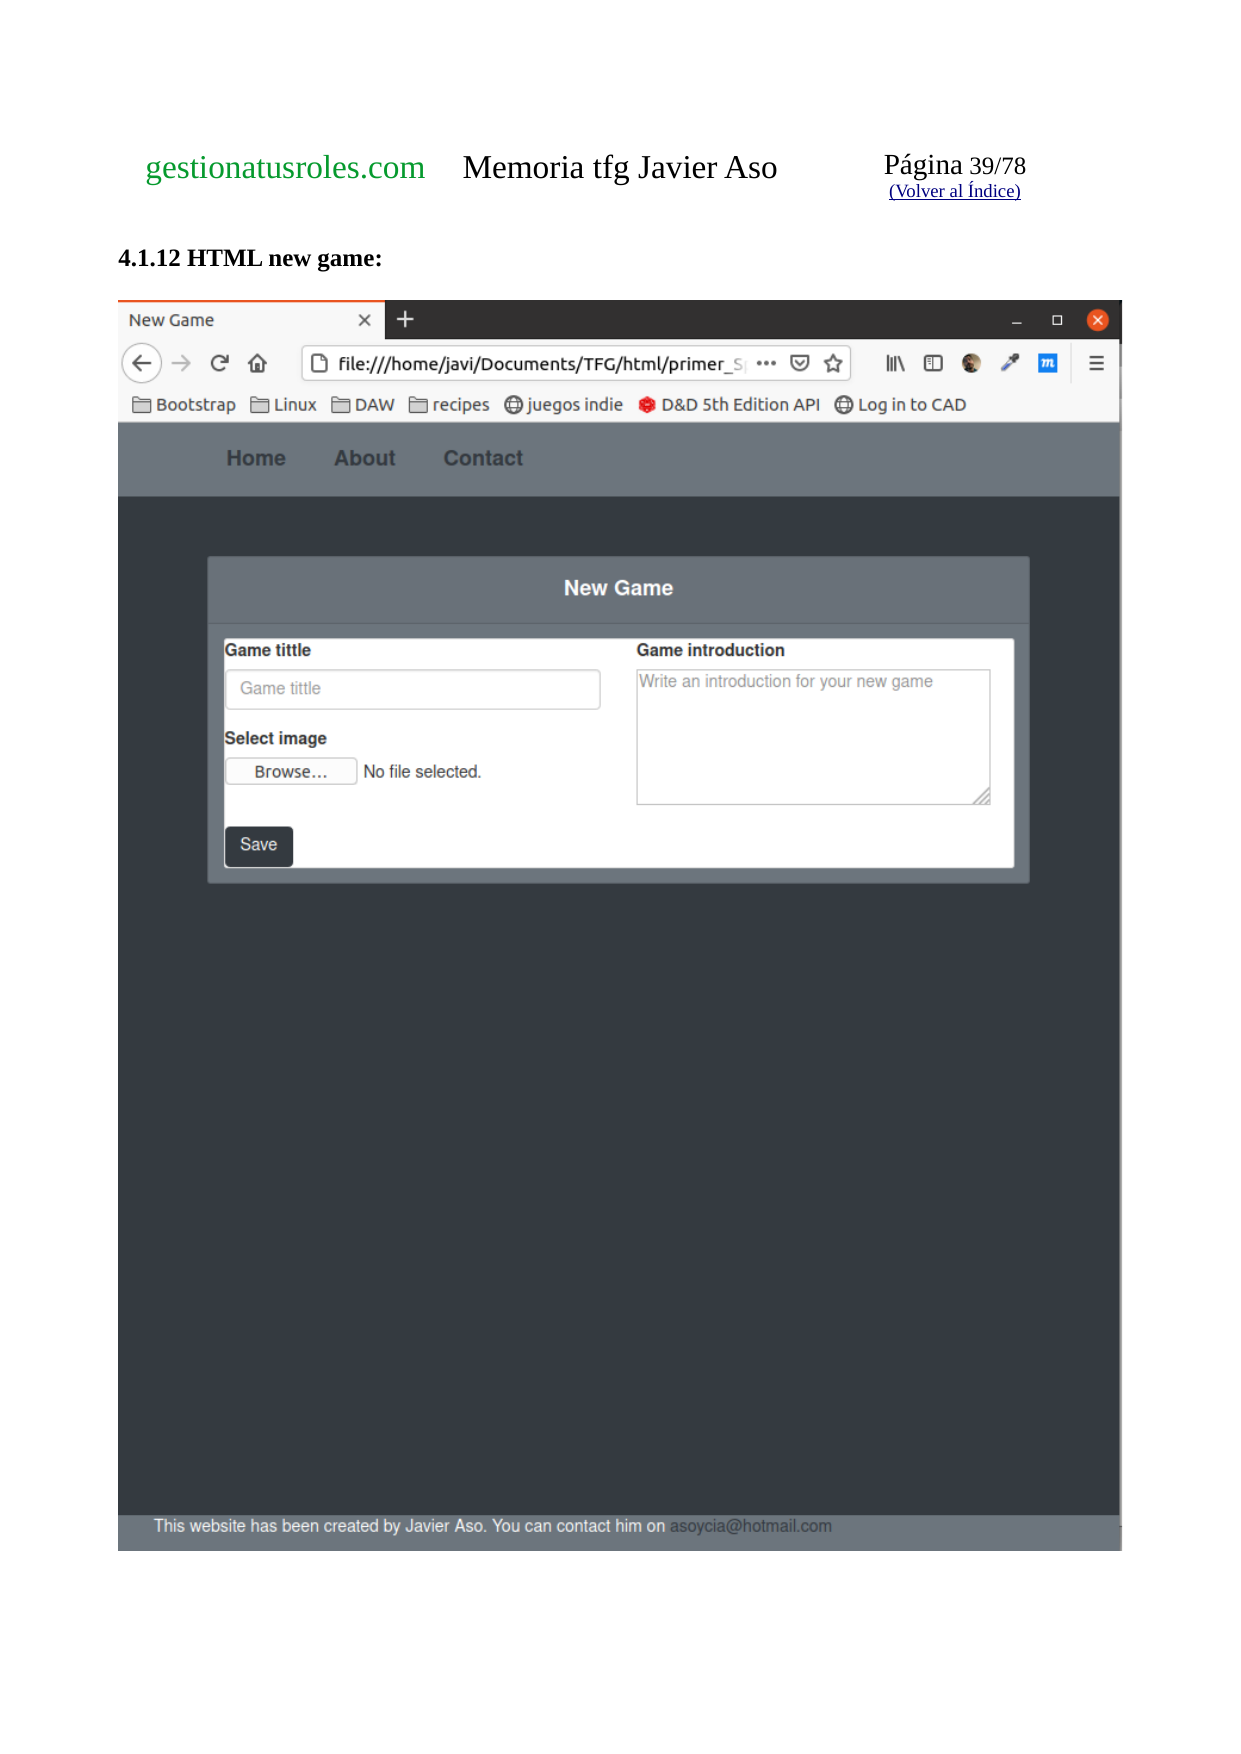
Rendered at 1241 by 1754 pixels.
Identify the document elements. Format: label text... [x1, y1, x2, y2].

picture [118, 300, 1123, 1551]
table_header Página 39/78 (Volver al Índice) [788, 118, 1122, 214]
table_header gestionatusroles.com [118, 118, 453, 214]
table_header Memoria tfg Javier Aso [453, 118, 787, 214]
text 4.1.12 HTML new game: [118, 243, 1122, 271]
